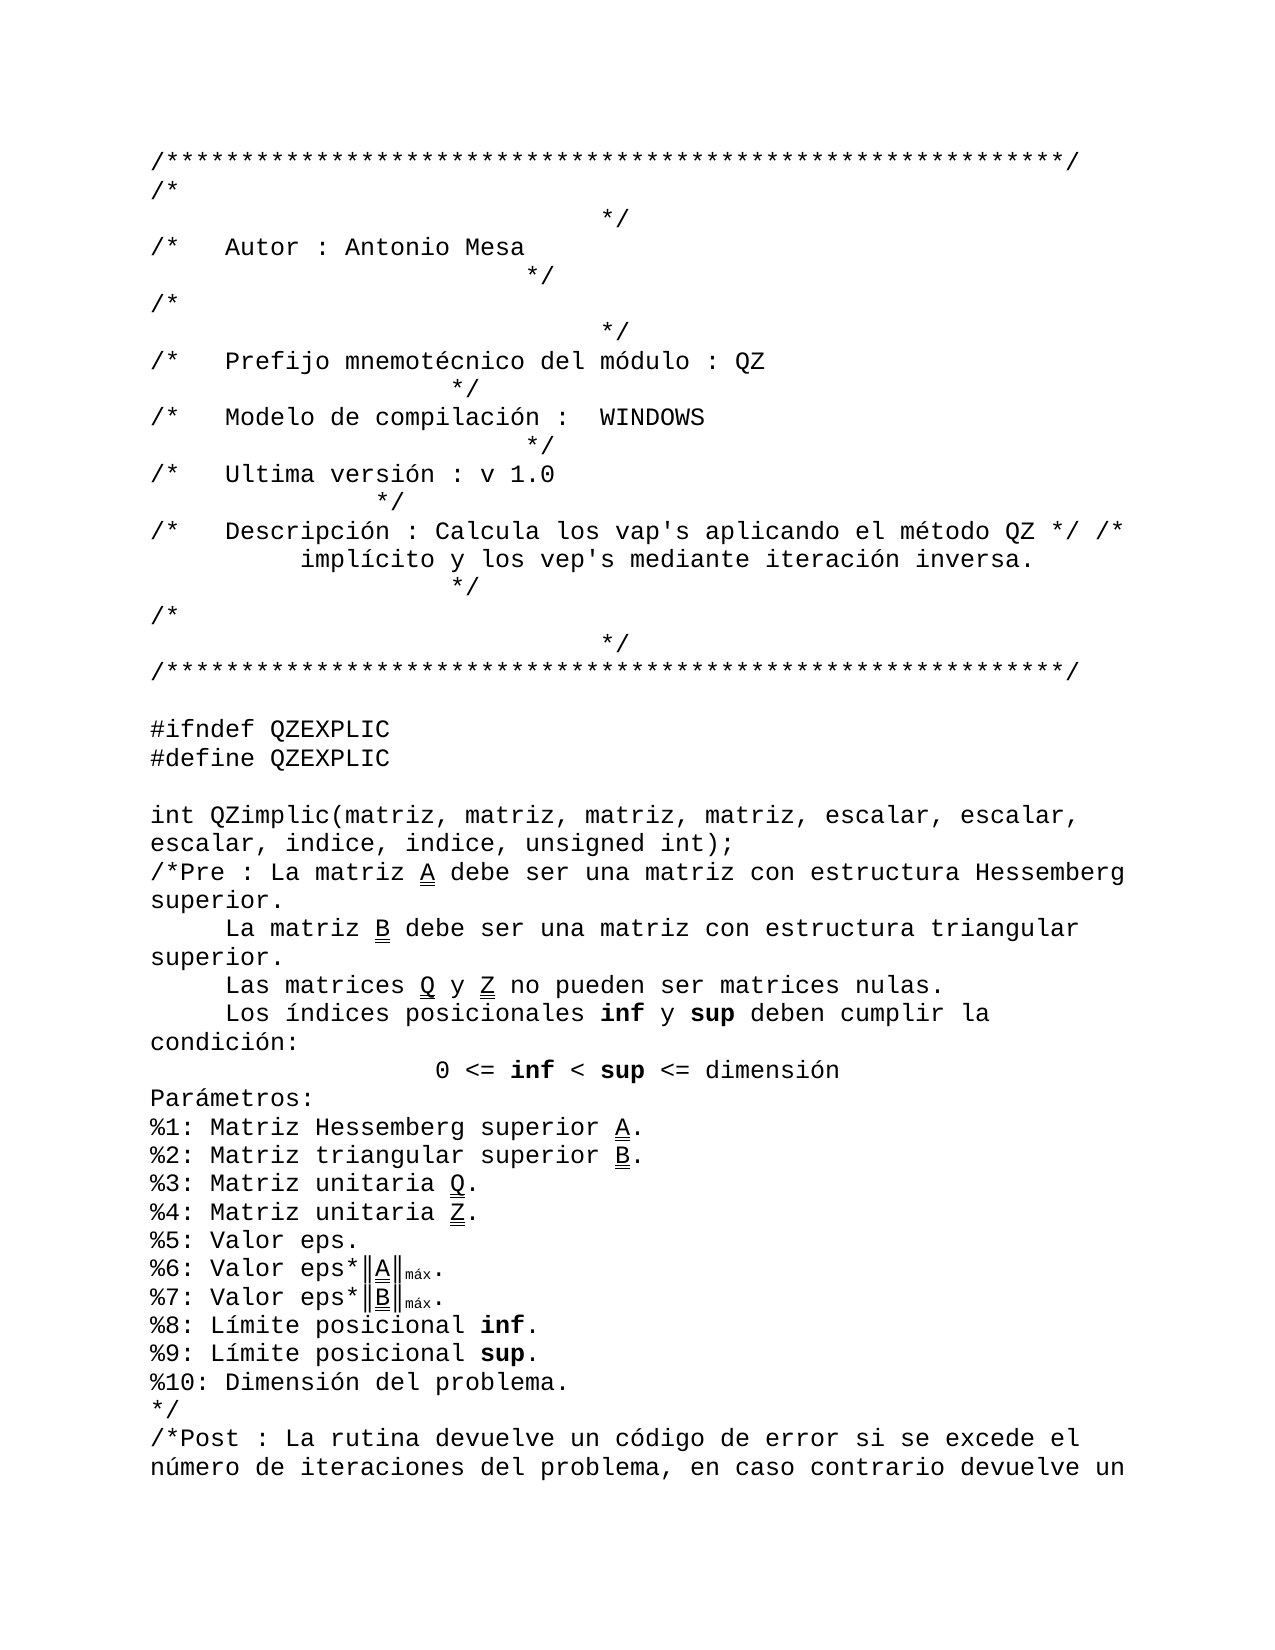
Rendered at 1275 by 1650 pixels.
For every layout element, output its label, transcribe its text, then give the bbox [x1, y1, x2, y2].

text */ [150, 1397, 1125, 1426]
text Parámetros: [150, 1086, 1125, 1114]
text %8: Límite posicional inf. [150, 1312, 1125, 1341]
text %6: Valor eps*║A║máx. [371, 1256, 394, 1284]
text %5: Valor eps. [150, 1227, 1125, 1256]
text /* */ [150, 603, 1125, 660]
text /*Post : La rutina devuelve un código de error si se excede el número de iteraciones del problema, en caso contrario devuelve un [150, 1426, 1125, 1482]
text %4: Matriz unitaria Z. [150, 1199, 1125, 1227]
text %9: Límite posicional sup. [150, 1341, 1125, 1369]
text %1: Matriz Hessemberg superior A. [150, 1114, 1125, 1142]
text /* Prefijo mnemotécnico del módulo : QZ */ [150, 348, 1125, 405]
text /************************************************************/ [150, 660, 1125, 688]
text %3: Matriz unitaria Q. [150, 1171, 1125, 1199]
text int QZimplic(matriz, matriz, matriz, matriz, escalar, escalar, escalar, indice, indice, unsigned int); [150, 802, 1125, 859]
text /* Autor : Antonio Mesa */ [150, 235, 1125, 292]
text 0 <= inf < sup <= dimensión [150, 1057, 1125, 1086]
text /* */ [150, 178, 1125, 235]
text La matriz B debe ser una matriz con estructura triangular superior. [150, 916, 1125, 972]
text #ifndef QZEXPLIC [150, 717, 1125, 745]
text /* Ultima versión : v 1.0 */ [150, 462, 1125, 518]
text /* */ [150, 292, 1125, 348]
text /* Modelo de compilación : WINDOWS */ [150, 405, 1125, 462]
text %7: Valor eps*║B║máx. [371, 1284, 394, 1312]
text /* Descripción : Calcula los vap's aplicando el método QZ */ /* implícito y los vep's mediante iteración inversa. */ [150, 518, 1125, 603]
text #define QZEXPLIC [150, 745, 1125, 774]
text %7: Valor eps*║B║máx. [401, 1284, 1125, 1312]
text /*Pre : La matriz A debe ser una matriz con estructura Hessemberg superior. [150, 859, 1125, 916]
text %6: Valor eps*║A║máx. [401, 1256, 1125, 1284]
text %10: Dimensión del problema. [150, 1369, 1125, 1397]
text %7: Valor eps*║B║máx. [150, 1284, 364, 1312]
text Los índices posicionales inf y sup deben cumplir la condición: [150, 1001, 1125, 1057]
text %2: Matriz triangular superior B. [150, 1142, 1125, 1171]
text %6: Valor eps*║A║máx. [150, 1256, 364, 1284]
text /************************************************************/ [150, 150, 1125, 178]
text Las matrices Q y Z no pueden ser matrices nulas. [150, 972, 1125, 1001]
